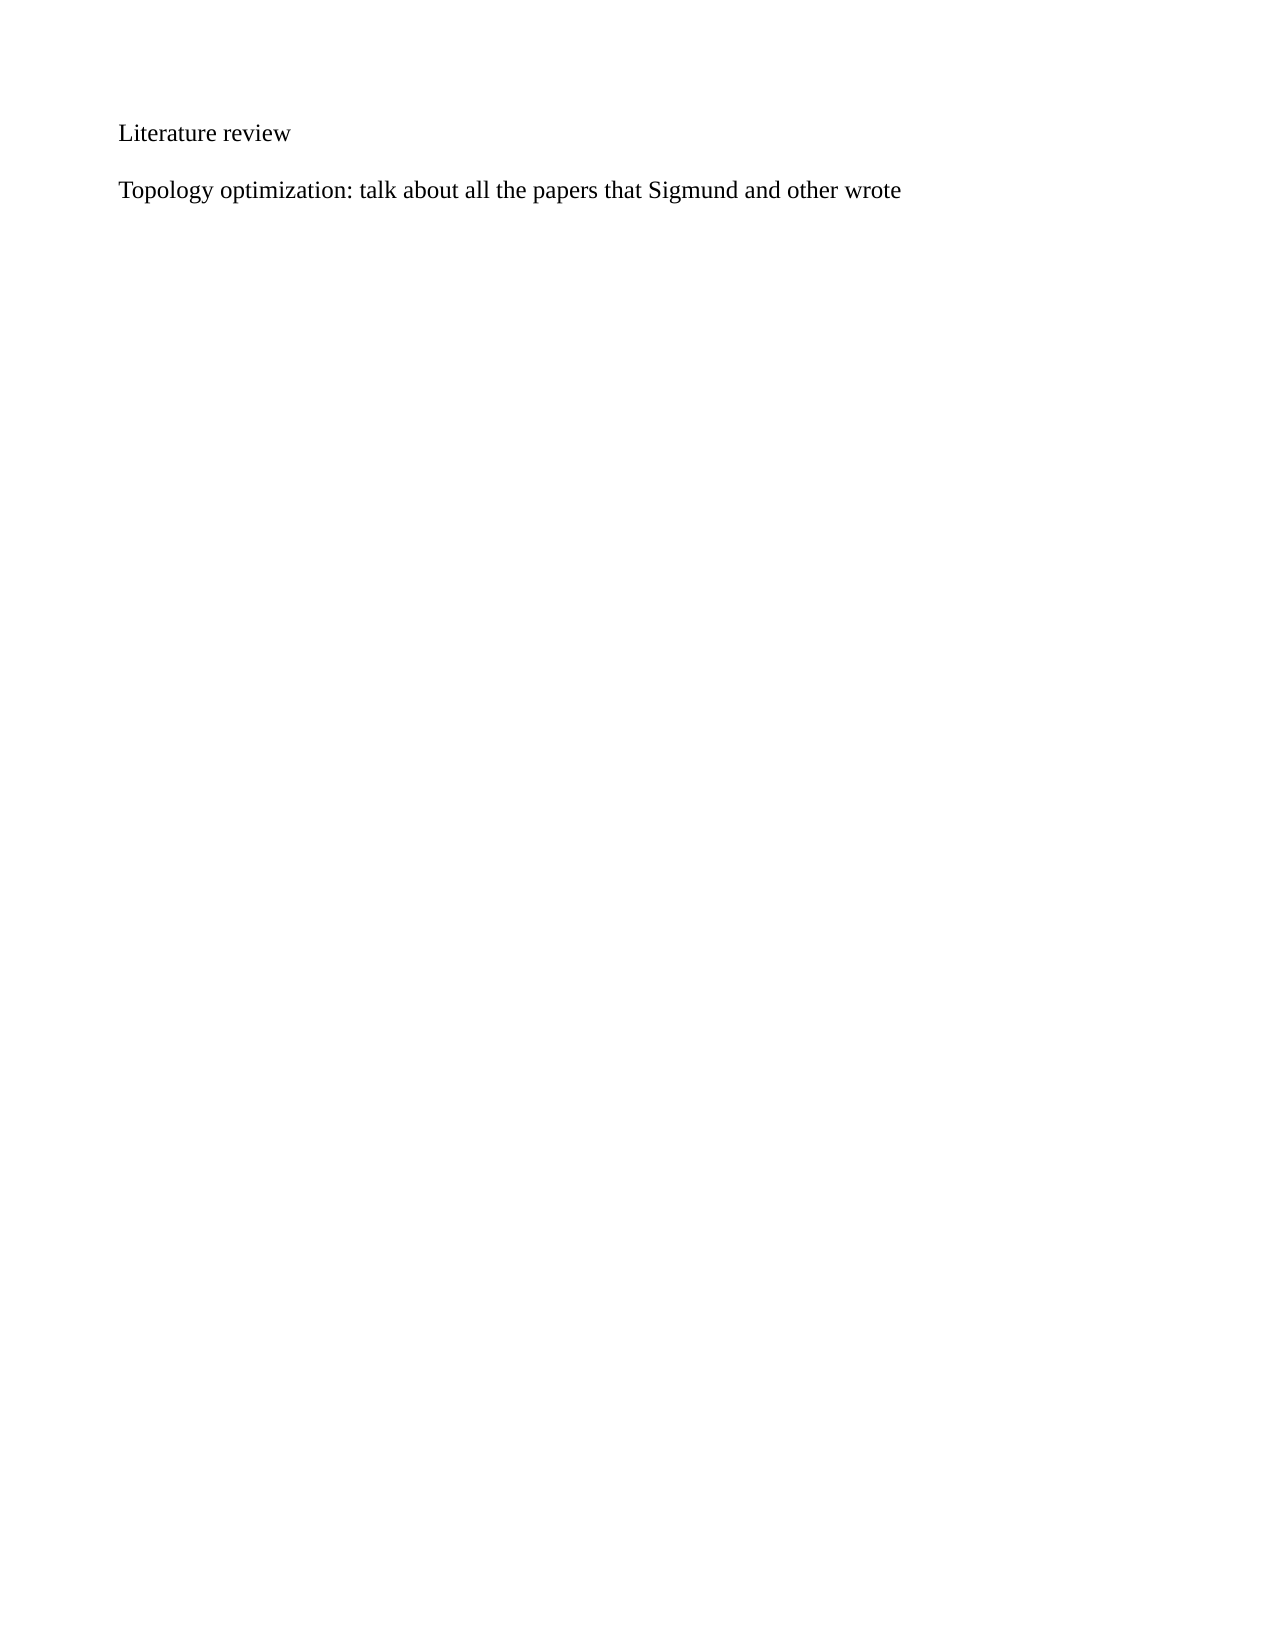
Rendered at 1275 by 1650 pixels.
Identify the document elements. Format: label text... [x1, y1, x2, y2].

text Topology optimization: talk about all the papers that Sigmund and other wrote [118, 176, 1157, 204]
text Literature review [118, 118, 1157, 147]
